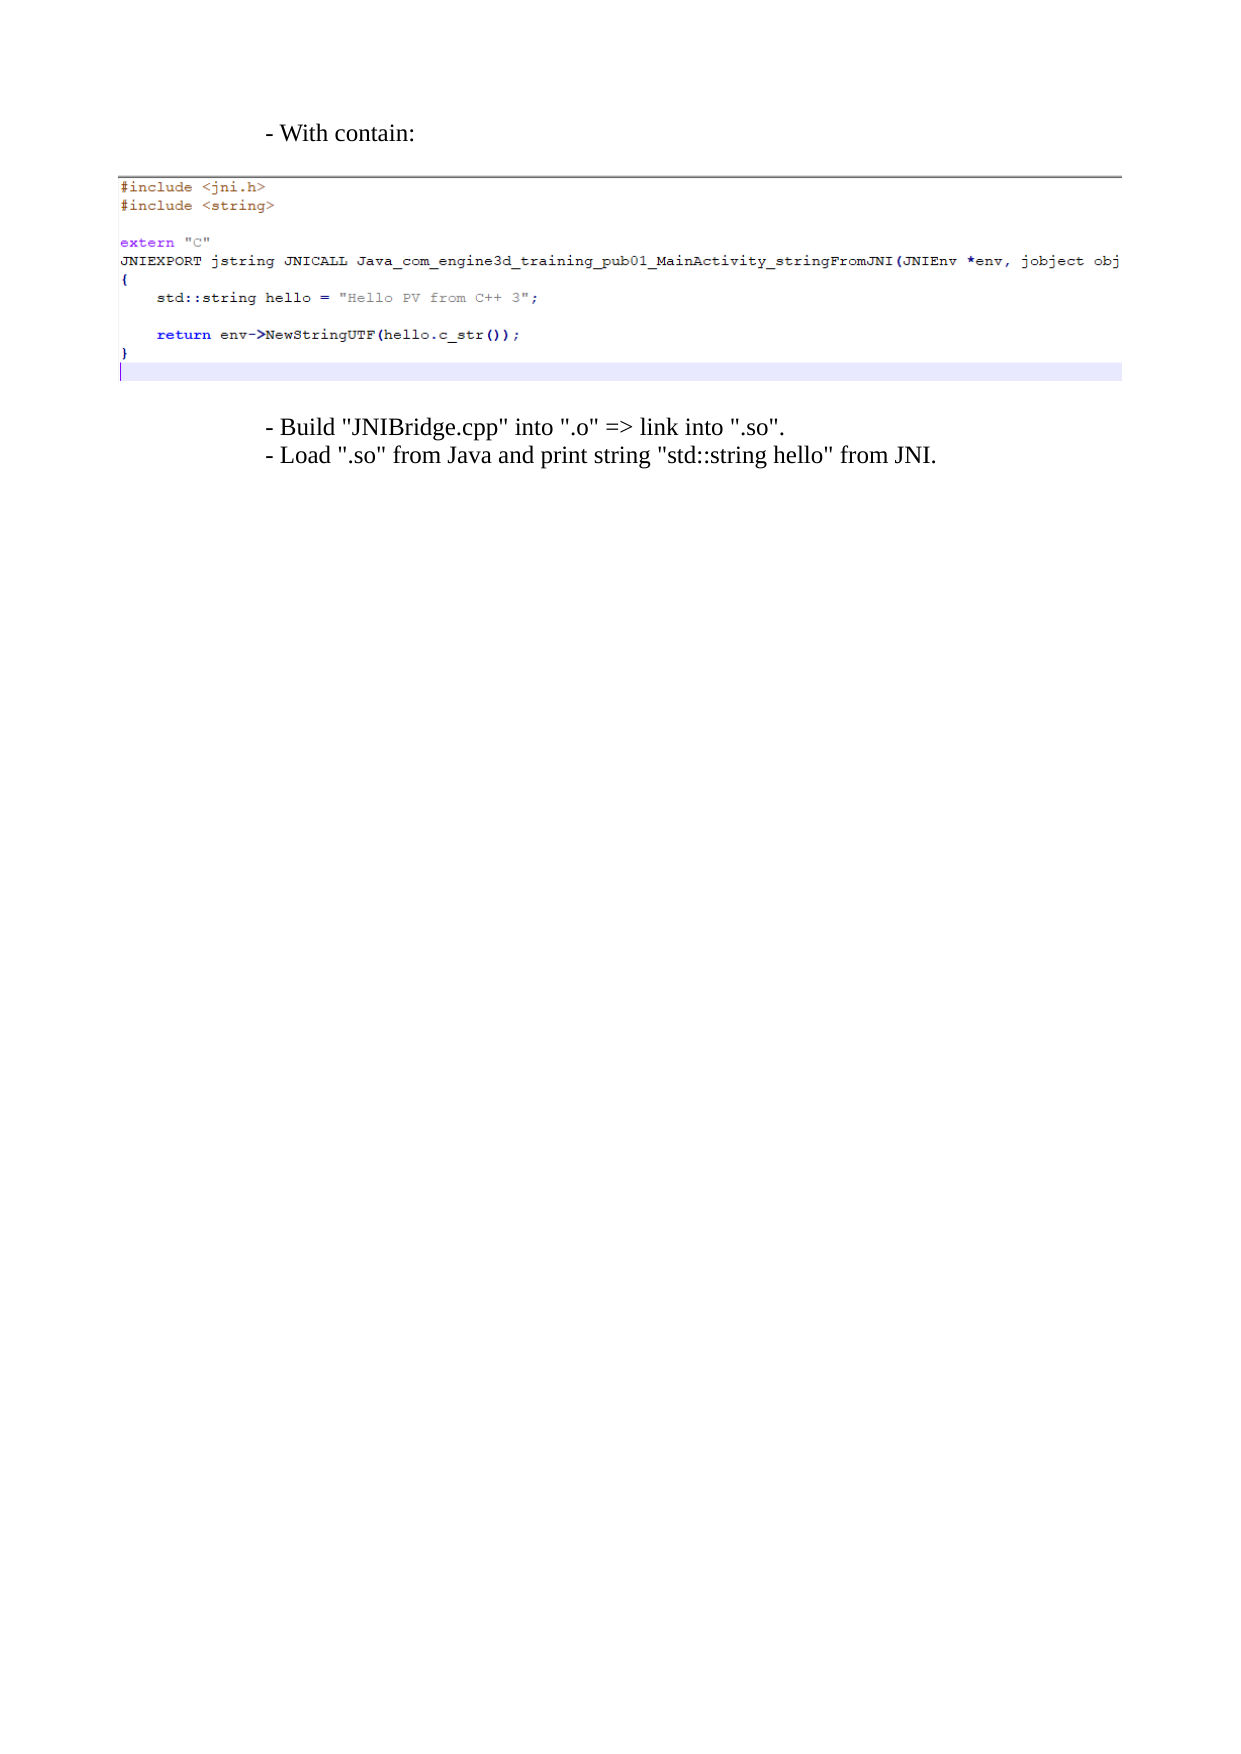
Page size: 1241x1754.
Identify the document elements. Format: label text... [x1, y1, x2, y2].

text - Build "JNIBridge.cpp" into ".o" => link into ".so". [118, 412, 1122, 440]
text - With contain: [118, 118, 1122, 147]
text - Load ".so" from Java and print string "std::string hello" from JNI. [118, 440, 1122, 469]
